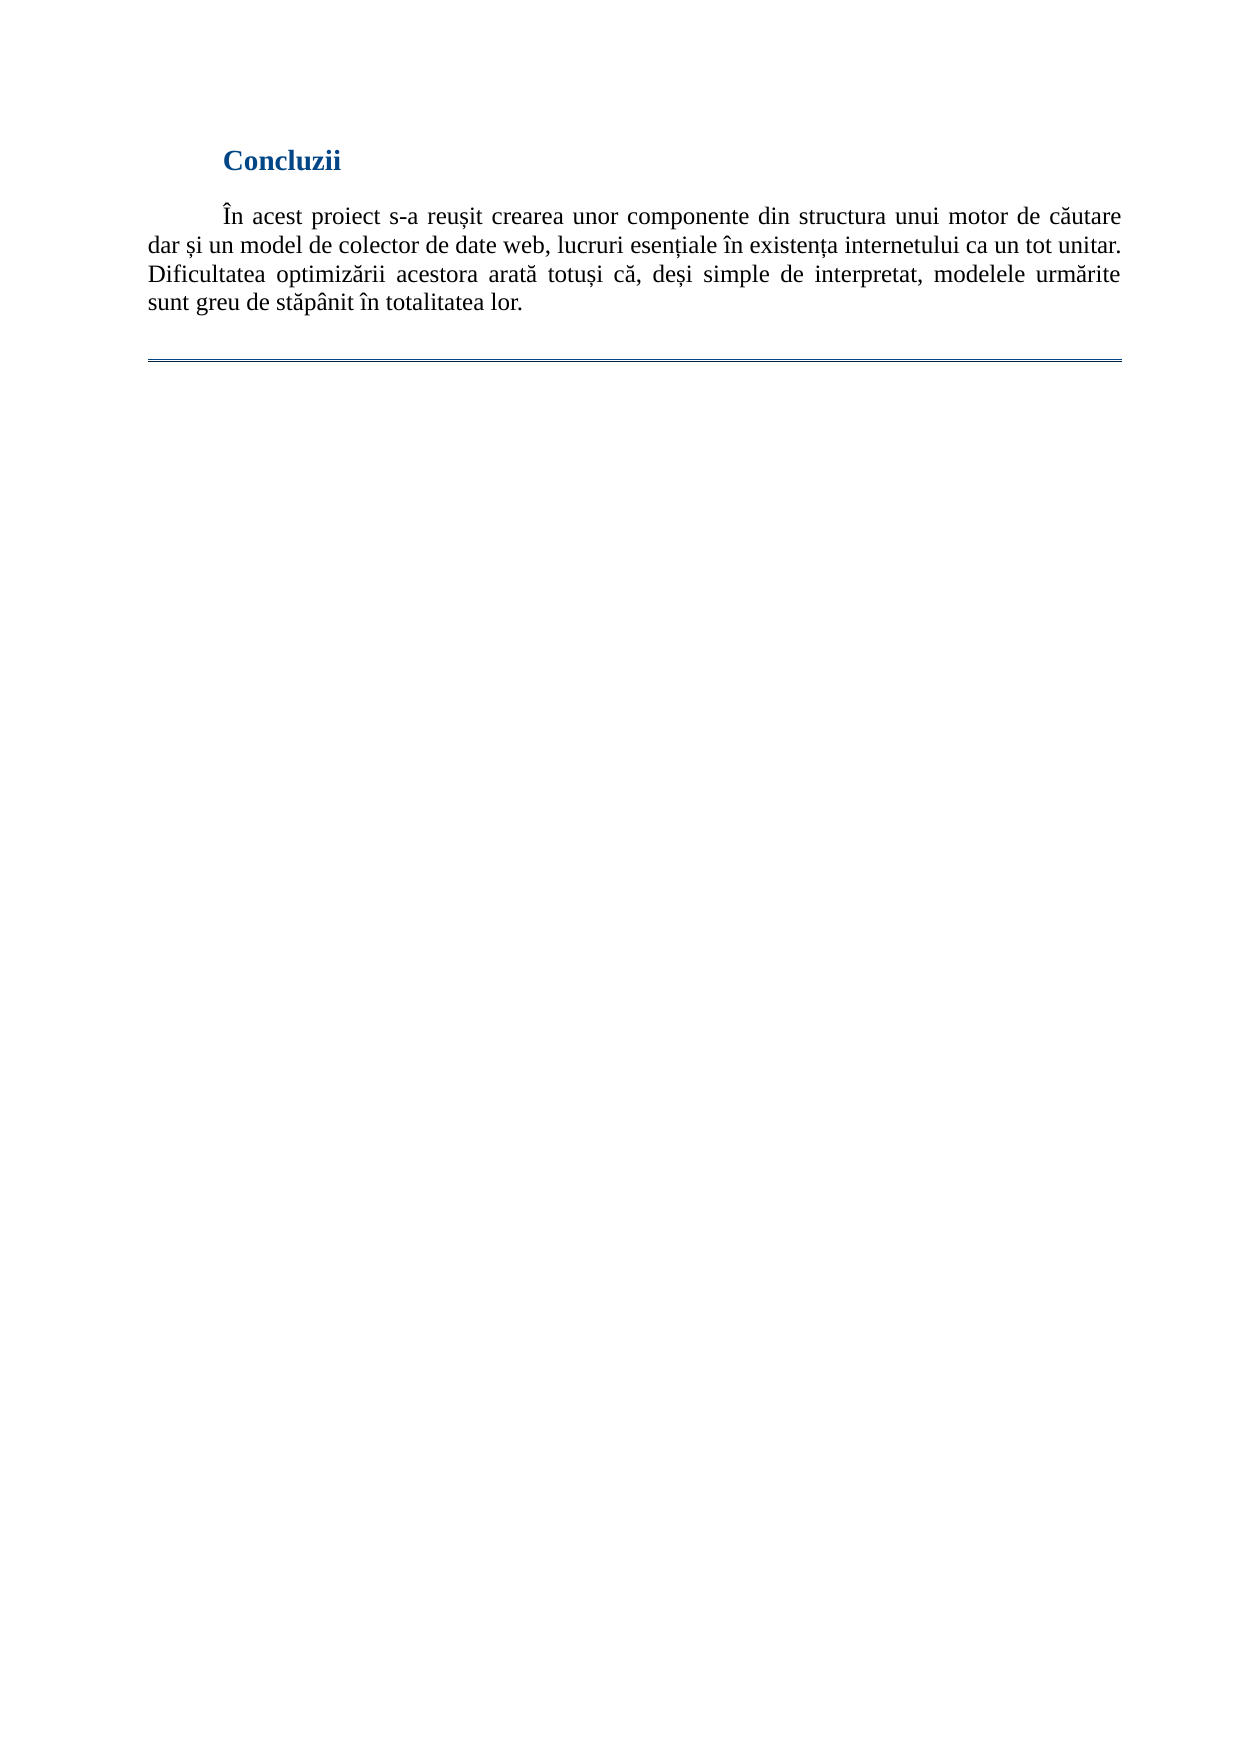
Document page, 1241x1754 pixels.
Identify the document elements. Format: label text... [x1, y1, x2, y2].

text În acest proiect s-a reușit crearea unor componente din structura unui motor de căutare dar și un model de colector de date web, lucruri esențiale în existența internetului ca un tot unitar. Dificultatea optimizării acestora arată totuși că, deși simple de interpretat, modelele urmărite sunt greu de stăpânit în totalitatea lor. [148, 201, 1122, 316]
subtitle Concluzii [148, 143, 1122, 176]
